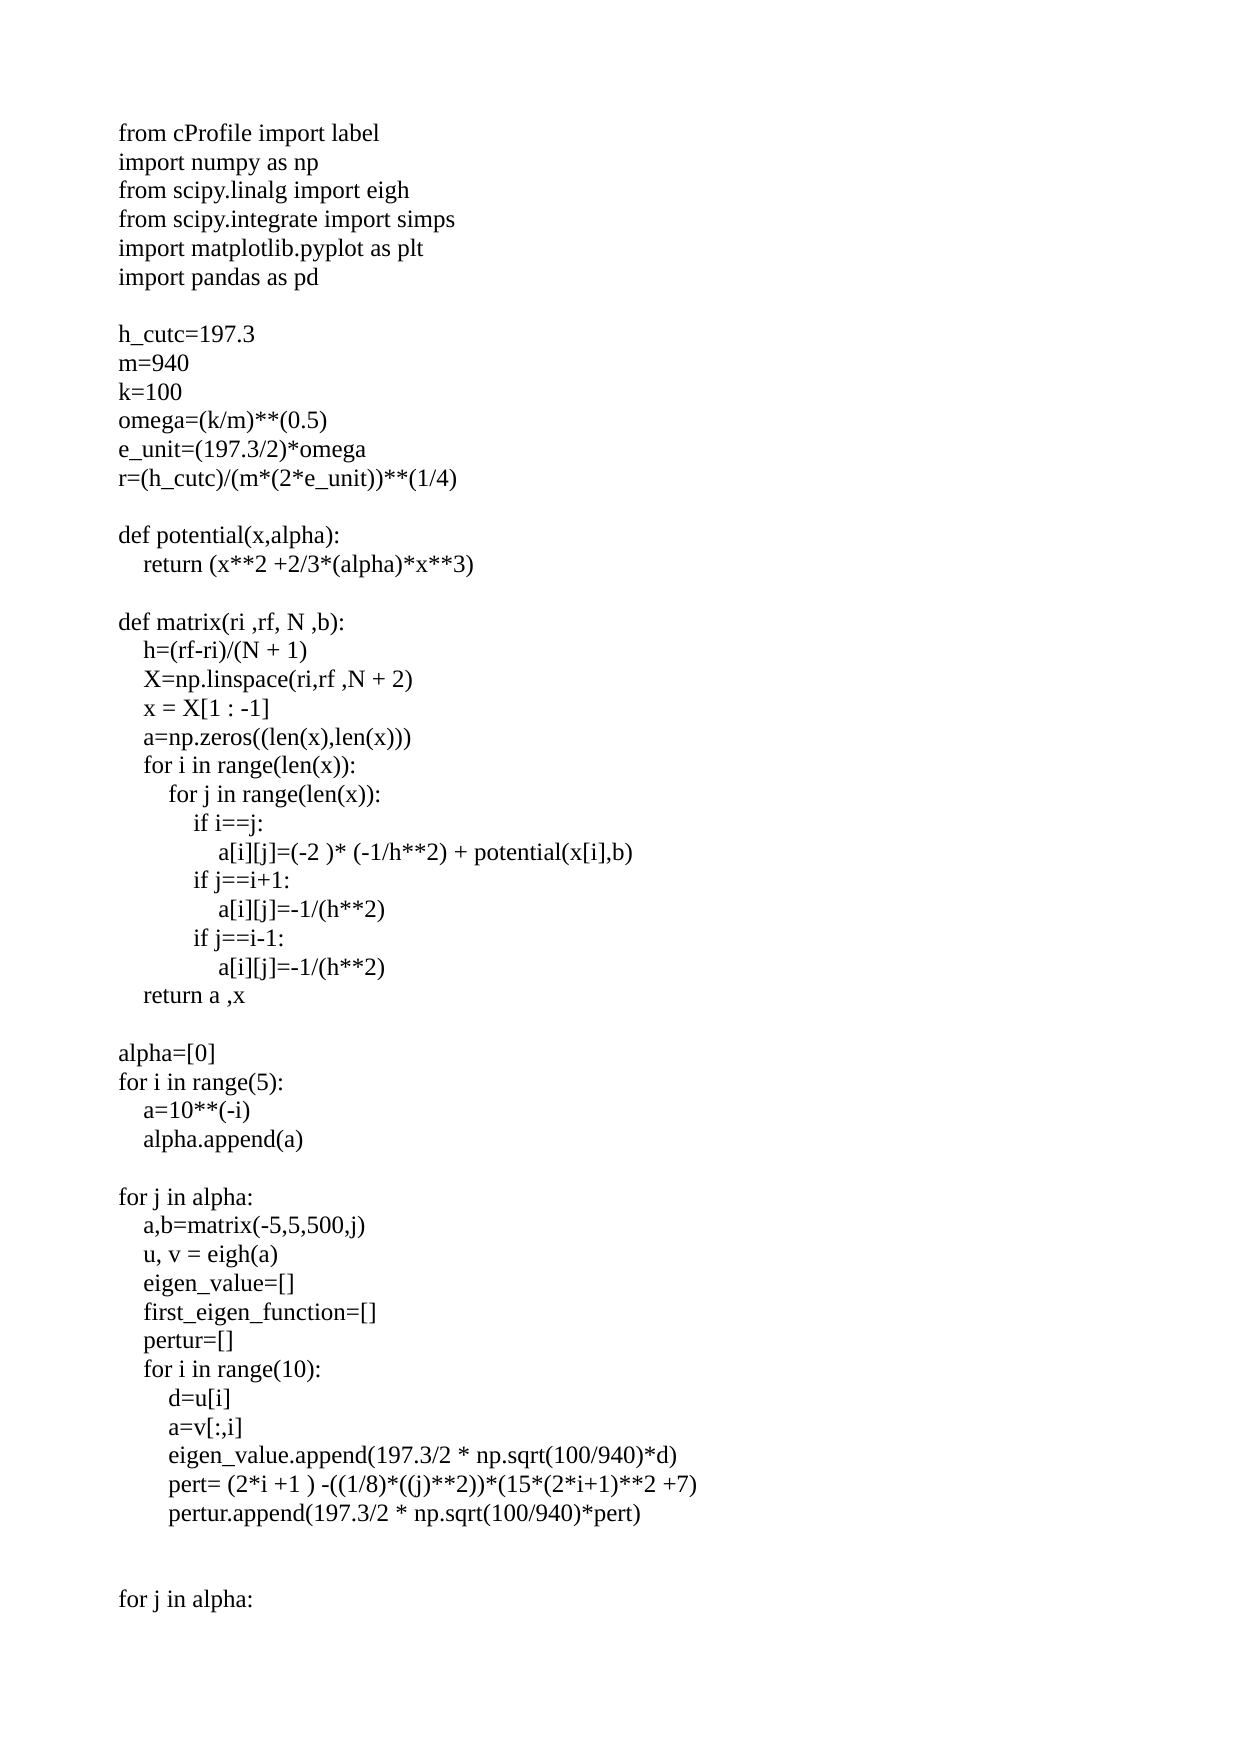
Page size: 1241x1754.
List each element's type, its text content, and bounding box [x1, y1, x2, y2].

text m=940 [118, 348, 1122, 377]
text a[i][j]=(-2 )* (-1/h**2) + potential(x[i],b) [118, 837, 1122, 866]
text alpha=[0] [118, 1038, 1122, 1067]
text for i in range(5): [118, 1067, 1122, 1096]
text from cProfile import label [118, 118, 1122, 147]
text u, v = eigh(a) [118, 1239, 1122, 1268]
text omega=(k/m)**(0.5) [118, 406, 1122, 434]
text d=u[i] [118, 1383, 1122, 1412]
text x = X[1 : -1] [118, 693, 1122, 722]
text a=np.zeros((len(x),len(x))) [118, 722, 1122, 751]
text for i in range(len(x)): [118, 751, 1122, 779]
text if j==i+1: [118, 866, 1122, 894]
text import numpy as np [118, 147, 1122, 176]
text k=100 [118, 377, 1122, 406]
text for i in range(10): [118, 1354, 1122, 1383]
text h=(rf-ri)/(N + 1) [118, 636, 1122, 664]
text eigen_value=[] [118, 1268, 1122, 1297]
text a,b=matrix(-5,5,500,j) [118, 1211, 1122, 1239]
text def matrix(ri ,rf, N ,b): [118, 607, 1122, 636]
text pertur=[] [118, 1326, 1122, 1354]
text a=v[:,i] [118, 1412, 1122, 1441]
text if i==j: [118, 808, 1122, 837]
text return a ,x [118, 981, 1122, 1009]
text a[i][j]=-1/(h**2) [118, 894, 1122, 923]
text import matplotlib.pyplot as plt [118, 233, 1122, 262]
text from scipy.integrate import simps [118, 204, 1122, 233]
text pert= (2*i +1 ) -((1/8)*((j)**2))*(15*(2*i+1)**2 +7) [118, 1469, 1122, 1498]
text r=(h_cutc)/(m*(2*e_unit))**(1/4) [118, 463, 1122, 492]
text a[i][j]=-1/(h**2) [118, 952, 1122, 981]
text h_cutc=197.3 [118, 319, 1122, 348]
text for j in alpha: [118, 1584, 1122, 1613]
text def potential(x,alpha): [118, 521, 1122, 549]
text alpha.append(a) [118, 1124, 1122, 1153]
text eigen_value.append(197.3/2 * np.sqrt(100/940)*d) [118, 1441, 1122, 1469]
text e_unit=(197.3/2)*omega [118, 434, 1122, 463]
text for j in range(len(x)): [118, 779, 1122, 808]
text first_eigen_function=[] [118, 1297, 1122, 1326]
text if j==i-1: [118, 923, 1122, 952]
text a=10**(-i) [118, 1096, 1122, 1124]
text pertur.append(197.3/2 * np.sqrt(100/940)*pert) [118, 1498, 1122, 1527]
text X=np.linspace(ri,rf ,N + 2) [118, 664, 1122, 693]
text return (x**2 +2/3*(alpha)*x**3) [118, 549, 1122, 578]
text from scipy.linalg import eigh [118, 176, 1122, 204]
text import pandas as pd [118, 262, 1122, 291]
text for j in alpha: [118, 1182, 1122, 1211]
